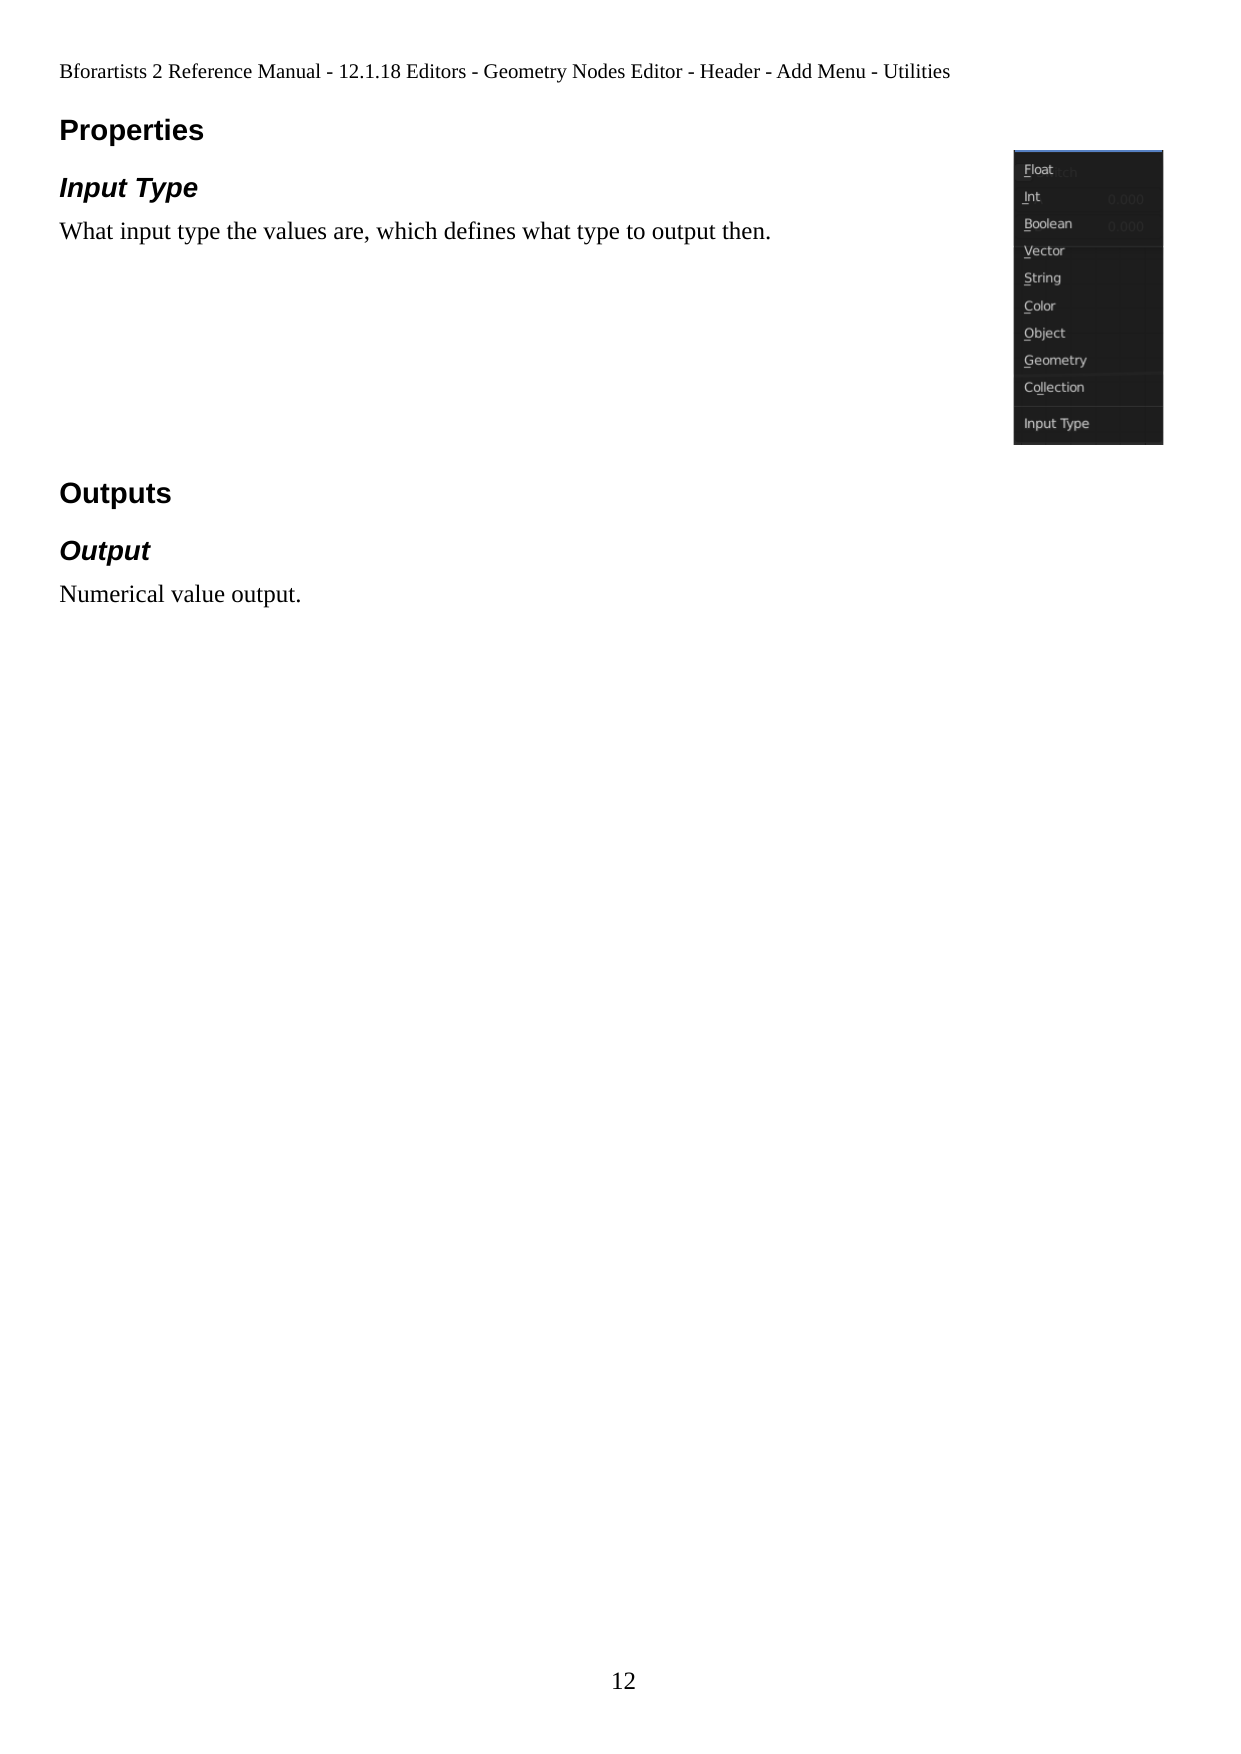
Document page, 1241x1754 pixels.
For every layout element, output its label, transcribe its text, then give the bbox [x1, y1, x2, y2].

subtitle Input Type [59, 171, 1013, 203]
subtitle [1164, 171, 1181, 203]
picture [1013, 150, 1164, 445]
subtitle Properties [59, 113, 1181, 146]
text Numerical value output. [59, 579, 1181, 607]
subtitle Output [59, 534, 1181, 566]
text What input type the values are, which defines what type to output then. [59, 216, 1013, 244]
subtitle Outputs [59, 476, 1181, 509]
